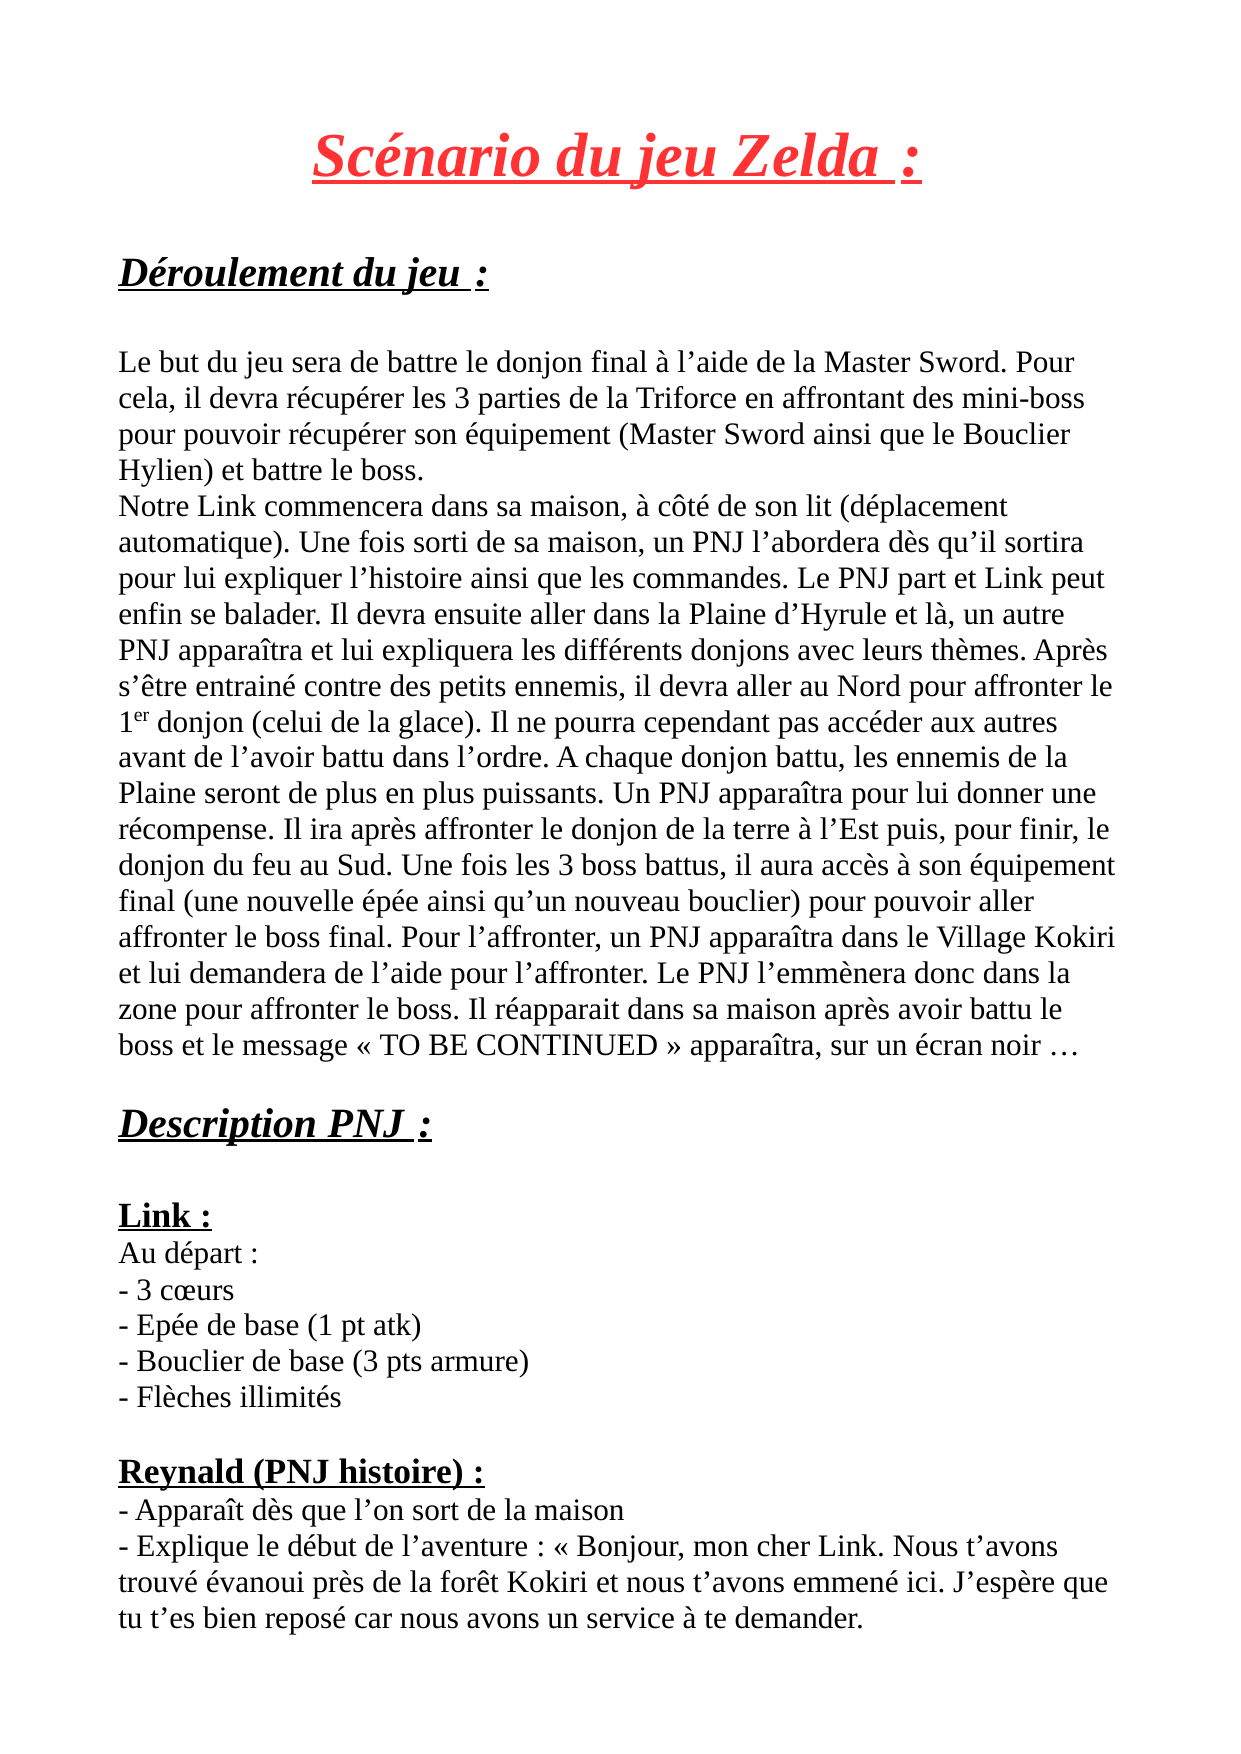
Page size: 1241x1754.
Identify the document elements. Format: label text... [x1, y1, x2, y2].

text Description PNJ : [118, 1098, 1122, 1146]
text - Bouclier de base (3 pts armure) [118, 1343, 1122, 1378]
text - Apparaît dès que l’on sort de la maison [118, 1491, 1122, 1527]
text Au départ : [118, 1235, 1122, 1271]
text Link : [118, 1194, 1122, 1235]
text - Explique le début de l’aventure : « Bonjour, mon cher Link. Nous t’avons trouvé évanoui près de la forêt Kokiri et nous t’avons emmené ici. J’espère que tu t’es bien reposé car nous avons un service à te demander. [118, 1527, 1122, 1635]
text Notre Link commencera dans sa maison, à côté de son lit (déplacement automatique). Une fois sorti de sa maison, un PNJ l’abordera dès qu’il sortira pour lui expliquer l’histoire ainsi que les commandes. Le PNJ part et Link peut enfin se balader. Il devra ensuite aller dans la Plaine d’Hyrule et là, un autre PNJ apparaîtra et lui expliquera les différents donjons avec leurs thèmes. Après s’être entrainé contre des petits ennemis, il devra aller au Nord pour affronter le 1er donjon (celui de la glace). Il ne pourra cependant pas accéder aux autres avant de l’avoir battu dans l’ordre. A chaque donjon battu, les ennemis de la Plaine seront de plus en plus puissants. Un PNJ apparaîtra pour lui donner une récompense. Il ira après affronter le donjon de la terre à l’Est puis, pour finir, le donjon du feu au Sud. Une fois les 3 boss battus, il aura accès à son équipement final (une nouvelle épée ainsi qu’un nouveau bouclier) pour pouvoir aller affronter le boss final. Pour l’affronter, un PNJ apparaîtra dans le Village Kokiri et lui demandera de l’aide pour l’affronter. Le PNJ l’emmènera donc dans la zone pour affronter le boss. Il réapparait dans sa maison après avoir battu le boss et le message « TO BE CONTINUED » apparaîtra, sur un écran noir … [118, 487, 1122, 1062]
text Déroulement du jeu : [118, 248, 1122, 296]
text Le but du jeu sera de battre le donjon final à l’aide de la Master Sword. Pour cela, il devra récupérer les 3 parties de la Triforce en affrontant des mini-boss pour pouvoir récupérer son équipement (Master Sword ainsi que le Bouclier Hylien) et battre le boss. [118, 343, 1122, 487]
text Reynald (PNJ histoire) : [118, 1450, 1122, 1491]
text - Epée de base (1 pt atk) [118, 1307, 1122, 1343]
text - Flèches illimités [118, 1378, 1122, 1414]
text - 3 cœurs [118, 1271, 1122, 1307]
text Scénario du jeu Zelda : [118, 118, 1122, 190]
